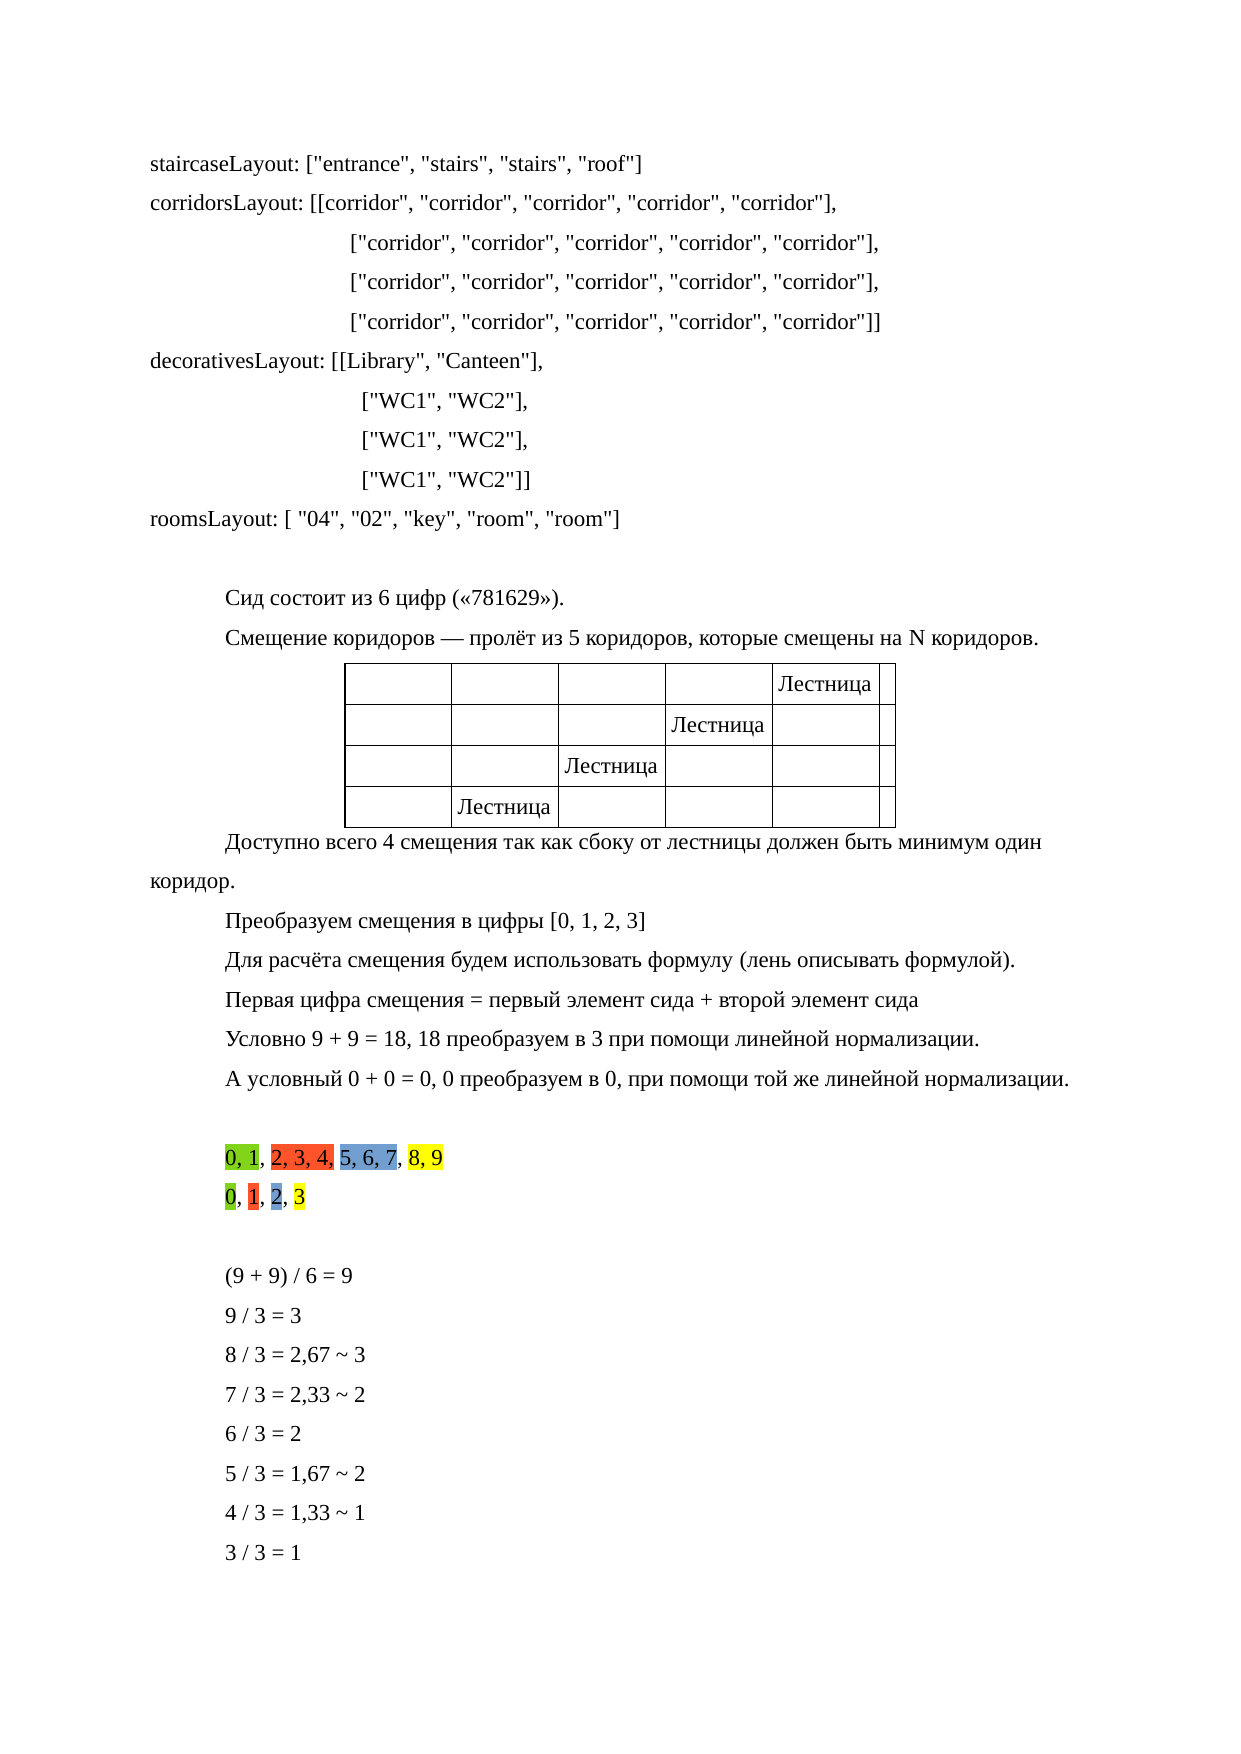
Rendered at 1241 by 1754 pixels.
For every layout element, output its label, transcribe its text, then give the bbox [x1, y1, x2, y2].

table_cell [773, 746, 879, 786]
table_cell [346, 746, 451, 786]
text ["WC1", "WC2"], [150, 387, 1090, 413]
table_header [346, 664, 451, 704]
text 0, 1, 2, 3, 4, 5, 6, 7, 8, 9 [150, 1144, 1090, 1170]
text 6 / 3 = 2 [150, 1420, 1090, 1447]
text 9 / 3 = 3 [150, 1302, 1090, 1328]
text 0, 1, 2, 3 [150, 1183, 1090, 1210]
table_cell [880, 705, 895, 745]
table_cell [666, 746, 772, 786]
text Преобразуем смещения в цифры [0, 1, 2, 3] [150, 907, 1090, 933]
table_cell [880, 746, 895, 786]
text 8 / 3 = 2,67 ~ 3 [150, 1341, 1090, 1368]
table_cell [452, 705, 558, 745]
text Первая цифра смещения = первый элемент сида + второй элемент сида [150, 986, 1090, 1012]
text 5 / 3 = 1,67 ~ 2 [150, 1460, 1090, 1486]
text ["corridor", "corridor", "corridor", "corridor", "corridor"]] [150, 308, 1090, 334]
text Условно 9 + 9 = 18, 18 преобразуем в 3 при помощи линейной нормализации. [150, 1025, 1090, 1052]
text 3 / 3 = 1 [150, 1539, 1090, 1565]
text 7 / 3 = 2,33 ~ 2 [150, 1381, 1090, 1407]
table_header [452, 664, 558, 704]
table_cell Лестница [666, 705, 772, 745]
table_cell [666, 787, 772, 827]
text staircaseLayout: ["entrance", "stairs", "stairs", "roof"] [150, 150, 1090, 176]
table_cell [773, 787, 879, 827]
text ["WC1", "WC2"]] [150, 466, 1090, 492]
text Для расчёта смещения будем использовать формулу (лень описывать формулой). [150, 946, 1090, 973]
text decorativesLayout: [[Library", "Canteen"], [150, 347, 1090, 374]
text ["WC1", "WC2"], [150, 426, 1090, 453]
text corridorsLayout: [[corridor", "corridor", "corridor", "corridor", "corridor"], [150, 189, 1090, 216]
text ["corridor", "corridor", "corridor", "corridor", "corridor"], [150, 229, 1090, 255]
text (9 + 9) / 6 = 9 [150, 1262, 1090, 1289]
text Сид состоит из 6 цифр («781629»). [150, 584, 1090, 611]
table_header [666, 664, 772, 704]
text 4 / 3 = 1,33 ~ 1 [150, 1499, 1090, 1526]
table_cell [559, 787, 665, 827]
table_header [559, 664, 665, 704]
table_header Лестница [773, 664, 879, 704]
table_cell [559, 705, 665, 745]
text roomsLayout: [ "04", "02", "key", "room", "room"] [150, 505, 1090, 532]
table_cell [346, 787, 451, 827]
text Смещение коридоров — пролёт из 5 коридоров, которые смещены на N коридоров. [150, 624, 1090, 650]
table_cell [880, 787, 895, 827]
table_cell Лестница [452, 787, 558, 827]
table_cell [773, 705, 879, 745]
table_cell [452, 746, 558, 786]
table_cell Лестница [559, 746, 665, 786]
text Доступно всего 4 смещения так как сбоку от лестницы должен быть минимум один коридор. [150, 828, 1090, 894]
table_header [880, 664, 895, 704]
text А условный 0 + 0 = 0, 0 преобразуем в 0, при помощи той же линейной нормализации. [150, 1065, 1090, 1091]
text ["corridor", "corridor", "corridor", "corridor", "corridor"], [150, 268, 1090, 295]
table_cell [346, 705, 451, 745]
